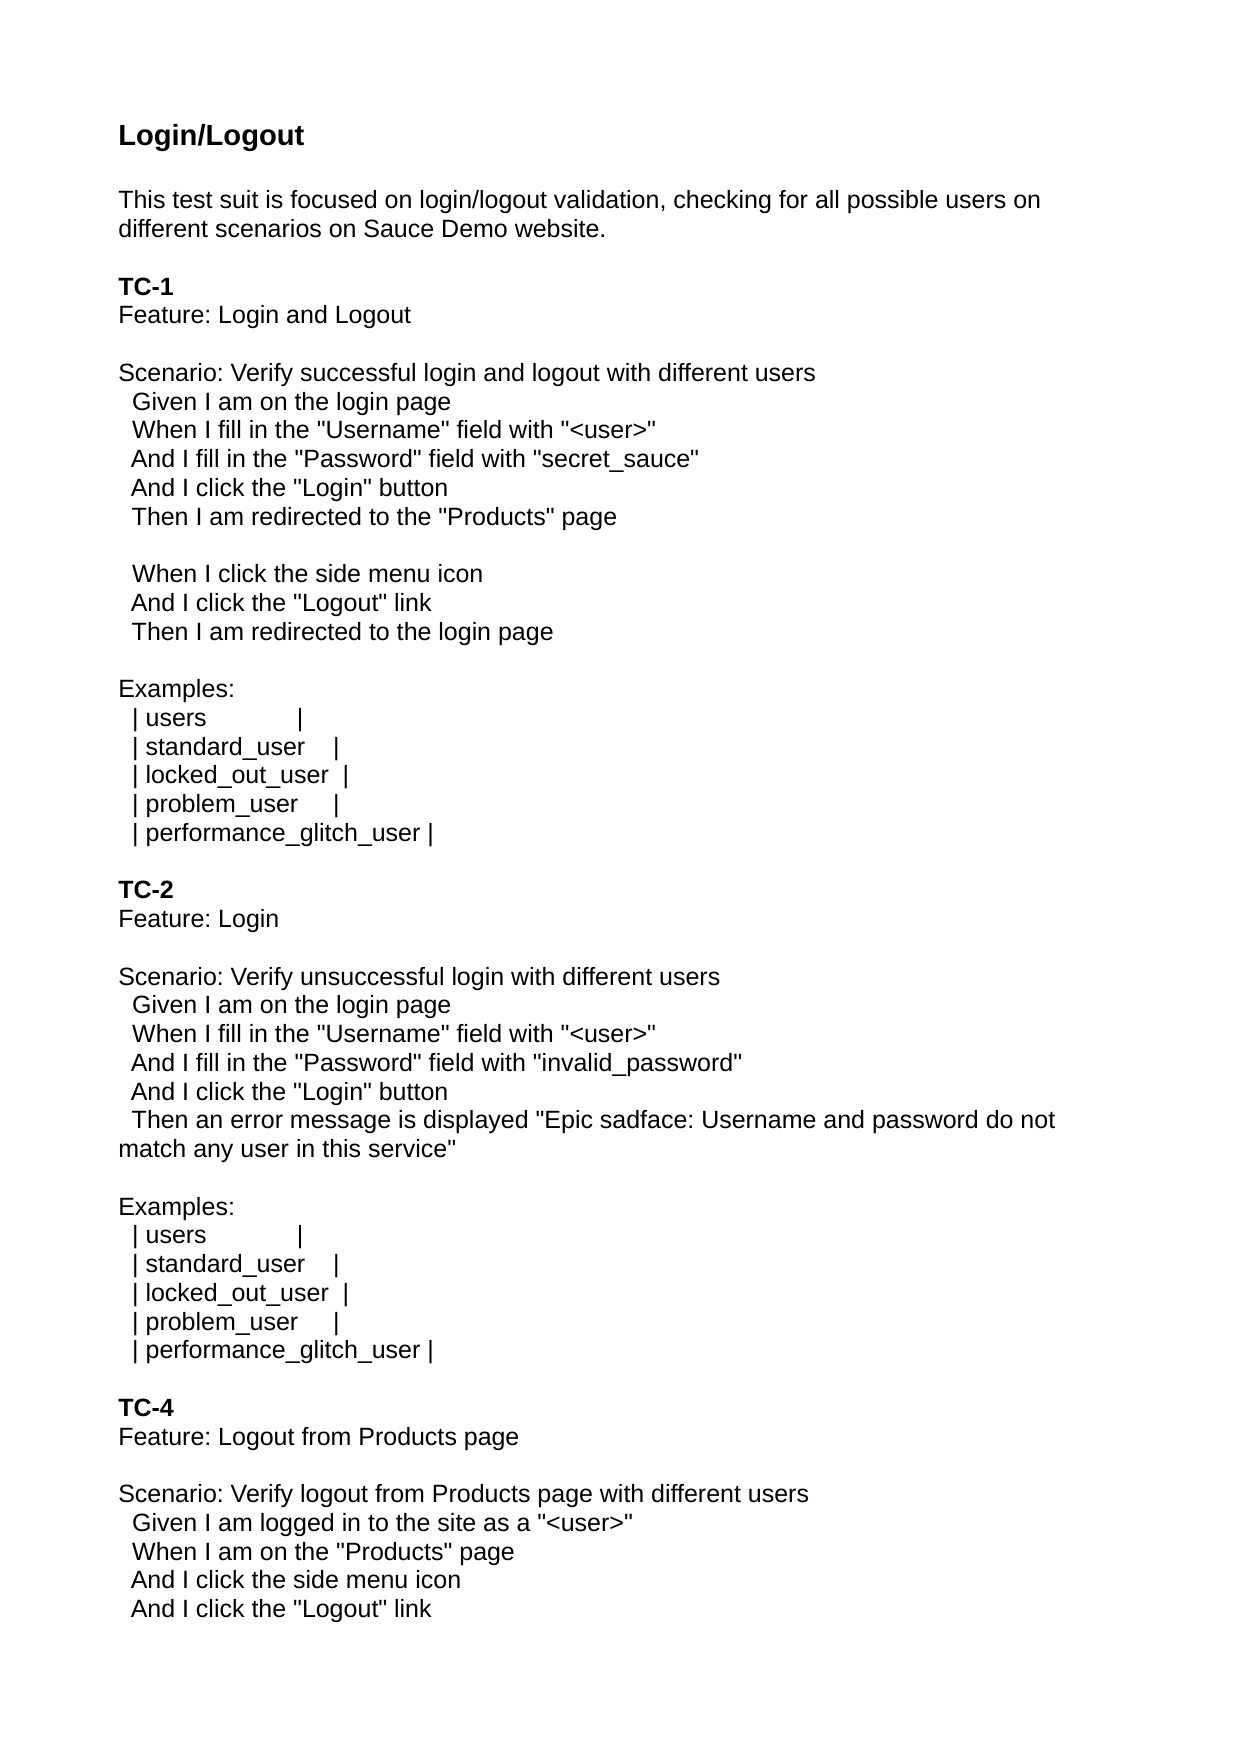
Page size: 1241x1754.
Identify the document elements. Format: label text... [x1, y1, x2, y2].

text | problem_user | [118, 1306, 1122, 1335]
text When I click the side menu icon [118, 559, 1122, 588]
text And I click the "Logout" link [118, 1594, 1122, 1623]
text TC-4 [118, 1393, 1122, 1421]
text Scenario: Verify successful login and logout with different users [118, 358, 1122, 386]
text And I click the "Login" button [118, 1076, 1122, 1105]
text Scenario: Verify logout from Products page with different users [118, 1479, 1122, 1508]
text Then I am redirected to the login page [118, 616, 1122, 645]
text Given I am on the login page [118, 386, 1122, 415]
text | locked_out_user | [118, 760, 1122, 789]
text Then I am redirected to the "Products" page [118, 501, 1122, 530]
text This test suit is focused on login/logout validation, checking for all possible users on different scenarios on Sauce Demo website. [118, 185, 1122, 243]
text When I fill in the "Username" field with "<user>" [118, 415, 1122, 444]
text Feature: Logout from Products page [118, 1421, 1122, 1450]
text And I click the "Logout" link [118, 588, 1122, 616]
text Examples: [118, 1191, 1122, 1220]
text | performance_glitch_user | [118, 1335, 1122, 1364]
text And I fill in the "Password" field with "secret_sauce" [118, 444, 1122, 473]
text | users | [118, 1220, 1122, 1249]
text Examples: [118, 674, 1122, 703]
text TC-2 [118, 875, 1122, 904]
text And I click the side menu icon [118, 1565, 1122, 1594]
text When I am on the "Products" page [118, 1536, 1122, 1565]
text Feature: Login [118, 904, 1122, 933]
text | standard_user | [118, 731, 1122, 760]
text Feature: Login and Logout [118, 300, 1122, 329]
text | performance_glitch_user | [118, 818, 1122, 846]
text Scenario: Verify unsuccessful login with different users [118, 961, 1122, 990]
text Login/Logout [118, 118, 1122, 152]
text | problem_user | [118, 789, 1122, 818]
text Given I am on the login page [118, 990, 1122, 1019]
text | standard_user | [118, 1249, 1122, 1278]
text TC-1 [118, 271, 1122, 300]
text When I fill in the "Username" field with "<user>" [118, 1019, 1122, 1048]
text And I click the "Login" button [118, 473, 1122, 501]
text And I fill in the "Password" field with "invalid_password" [118, 1048, 1122, 1076]
text | locked_out_user | [118, 1278, 1122, 1306]
text Given I am logged in to the site as a "<user>" [118, 1508, 1122, 1536]
text | users | [118, 703, 1122, 731]
text Then an error message is displayed "Epic sadface: Username and password do not match any user in this service" [118, 1105, 1122, 1163]
